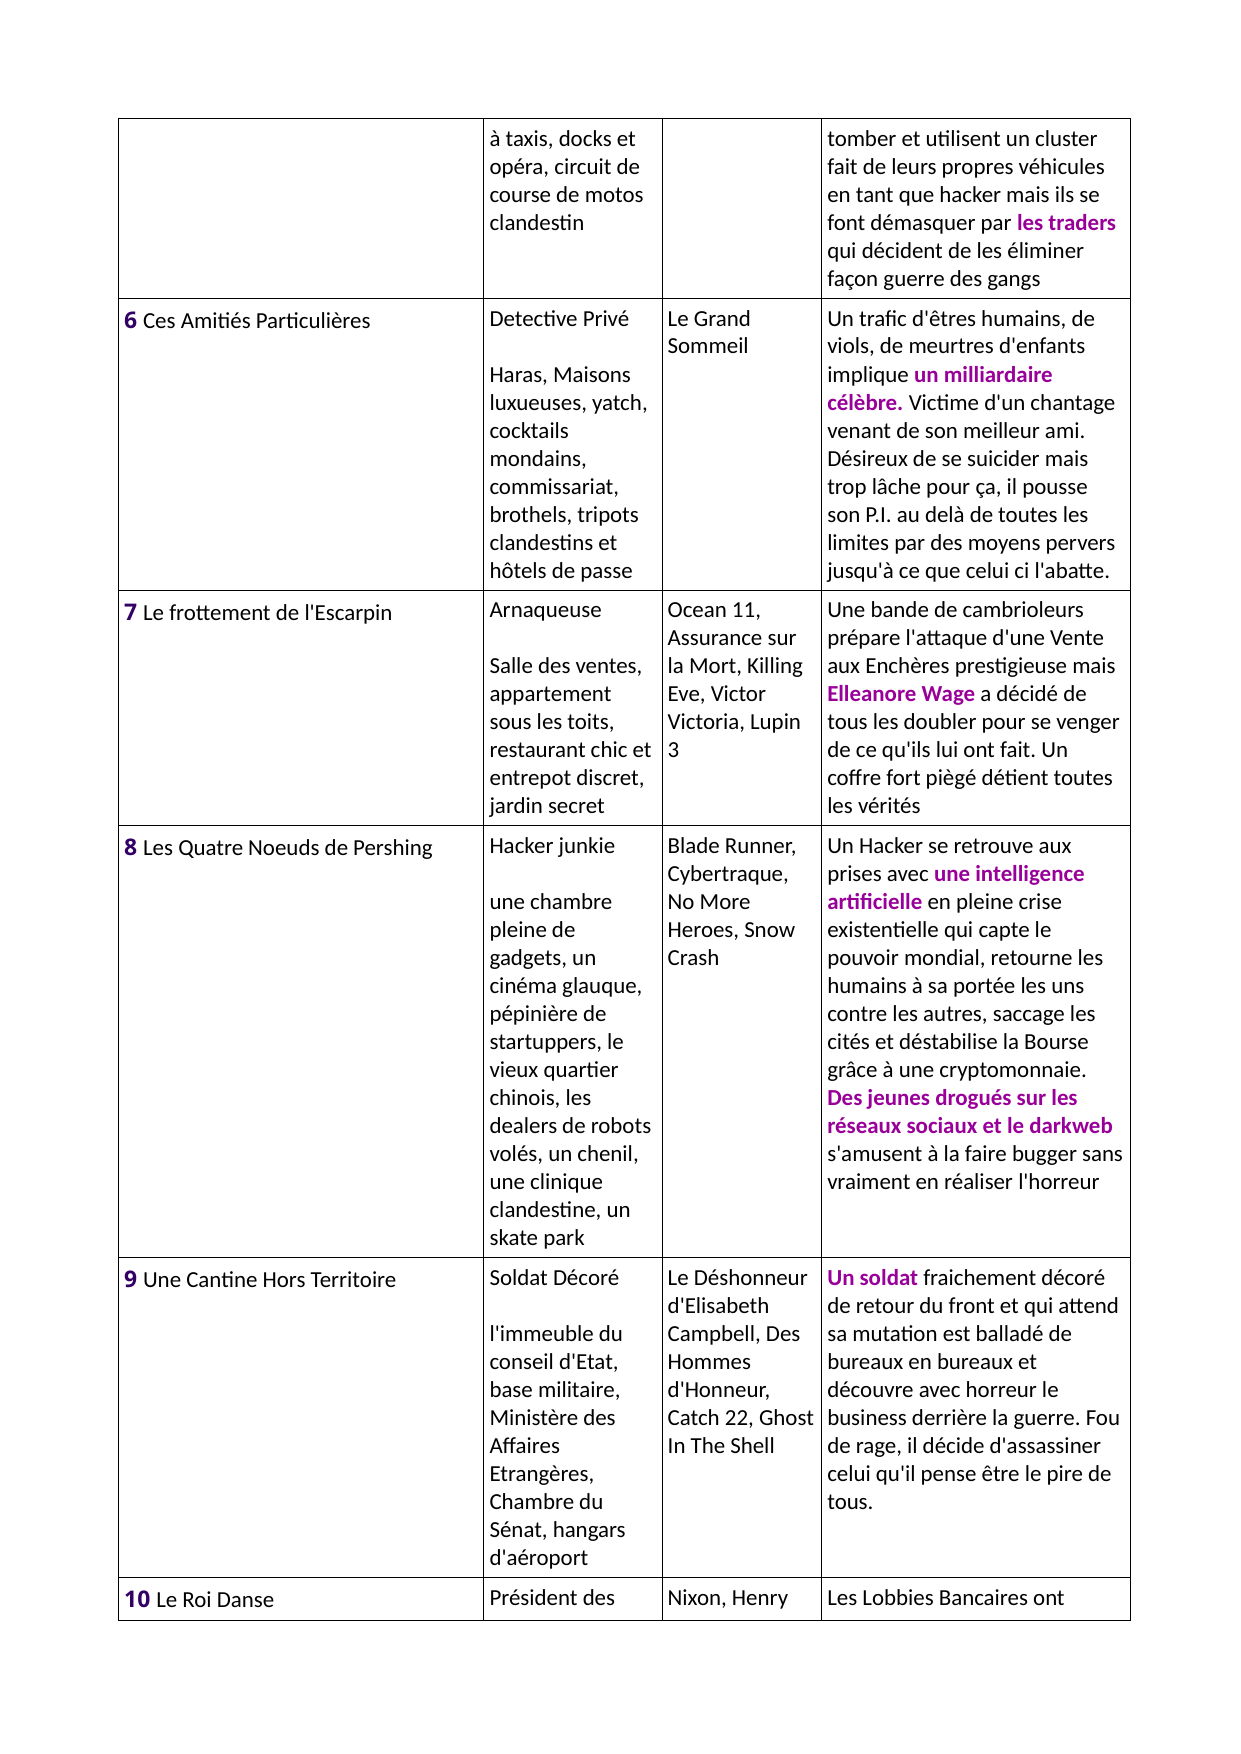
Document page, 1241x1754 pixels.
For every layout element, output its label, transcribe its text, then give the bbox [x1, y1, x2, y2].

table_cell [119, 119, 483, 298]
table_cell 8 Les Quatre Noeuds de Pershing [119, 826, 483, 1257]
table_cell 10 Le Roi Danse [119, 1578, 483, 1620]
table_cell Nixon, Henry [663, 1578, 821, 1620]
table_cell Le Grand Sommeil [663, 299, 821, 589]
table_cell Les Lobbies Bancaires ont [822, 1578, 1130, 1620]
table_cell Soldat Décoré l'immeuble du conseil d'Etat, base militaire, Ministère des Affaires Etrangères, Chambre du Sénat, hangars d'aéroport [484, 1258, 662, 1577]
table_cell 7 Le frottement de l'Escarpin [119, 591, 483, 825]
table_cell Hacker junkie une chambre pleine de gadgets, un cinéma glauque, pépinière de startuppers, le vieux quartier chinois, les dealers de robots volés, un chenil, une clinique clandestine, un skate park [484, 826, 662, 1257]
table_cell [663, 119, 821, 298]
table_cell à taxis, docks et opéra, circuit de course de motos clandestin [484, 119, 662, 298]
table_cell Un soldat fraichement décoré de retour du front et qui attend sa mutation est balladé de bureaux en bureaux et découvre avec horreur le business derrière la guerre. Fou de rage, il décide d'assassiner celui qu'il pense être le pire de tous. [822, 1258, 1130, 1577]
table_cell Un Hacker se retrouve aux prises avec une intelligence artificielle en pleine crise existentielle qui capte le pouvoir mondial, retourne les humains à sa portée les uns contre les autres, saccage les cités et déstabilise la Bourse grâce à une cryptomonnaie. Des jeunes drogués sur les réseaux sociaux et le darkweb s'amusent à la faire bugger sans vraiment en réaliser l'horreur [822, 826, 1130, 1257]
table_cell 9 Une Cantine Hors Territoire [119, 1258, 483, 1577]
table_cell Une bande de cambrioleurs prépare l'attaque d'une Vente aux Enchères prestigieuse mais Elleanore Wage a décidé de tous les doubler pour se venger de ce qu'ils lui ont fait. Un coffre fort piègé détient toutes les vérités [822, 591, 1130, 825]
table_cell 6 Ces Amitiés Particulières [119, 299, 483, 589]
table_cell Ocean 11, Assurance sur la Mort, Killing Eve, Victor Victoria, Lupin 3 [663, 591, 821, 825]
table_cell Arnaqueuse Salle des ventes, appartement sous les toits, restaurant chic et entrepot discret, jardin secret [484, 591, 662, 825]
table_cell Le Déshonneur d'Elisabeth Campbell, Des Hommes d'Honneur, Catch 22, Ghost In The Shell [663, 1258, 821, 1577]
table_cell Président des [484, 1578, 662, 1620]
table_cell Blade Runner, Cybertraque, No More Heroes, Snow Crash [663, 826, 821, 1257]
table_cell tomber et utilisent un cluster fait de leurs propres véhicules en tant que hacker mais ils se font démasquer par les traders qui décident de les éliminer façon guerre des gangs [822, 119, 1130, 298]
table_cell Detective Privé Haras, Maisons luxueuses, yatch, cocktails mondains, commissariat, brothels, tripots clandestins et hôtels de passe [484, 299, 662, 589]
table_cell Un trafic d'êtres humains, de viols, de meurtres d'enfants implique un milliardaire célèbre. Victime d'un chantage venant de son meilleur ami. Désireux de se suicider mais trop lâche pour ça, il pousse son P.I. au delà de toutes les limites par des moyens pervers jusqu'à ce que celui ci l'abatte. [822, 299, 1130, 589]
